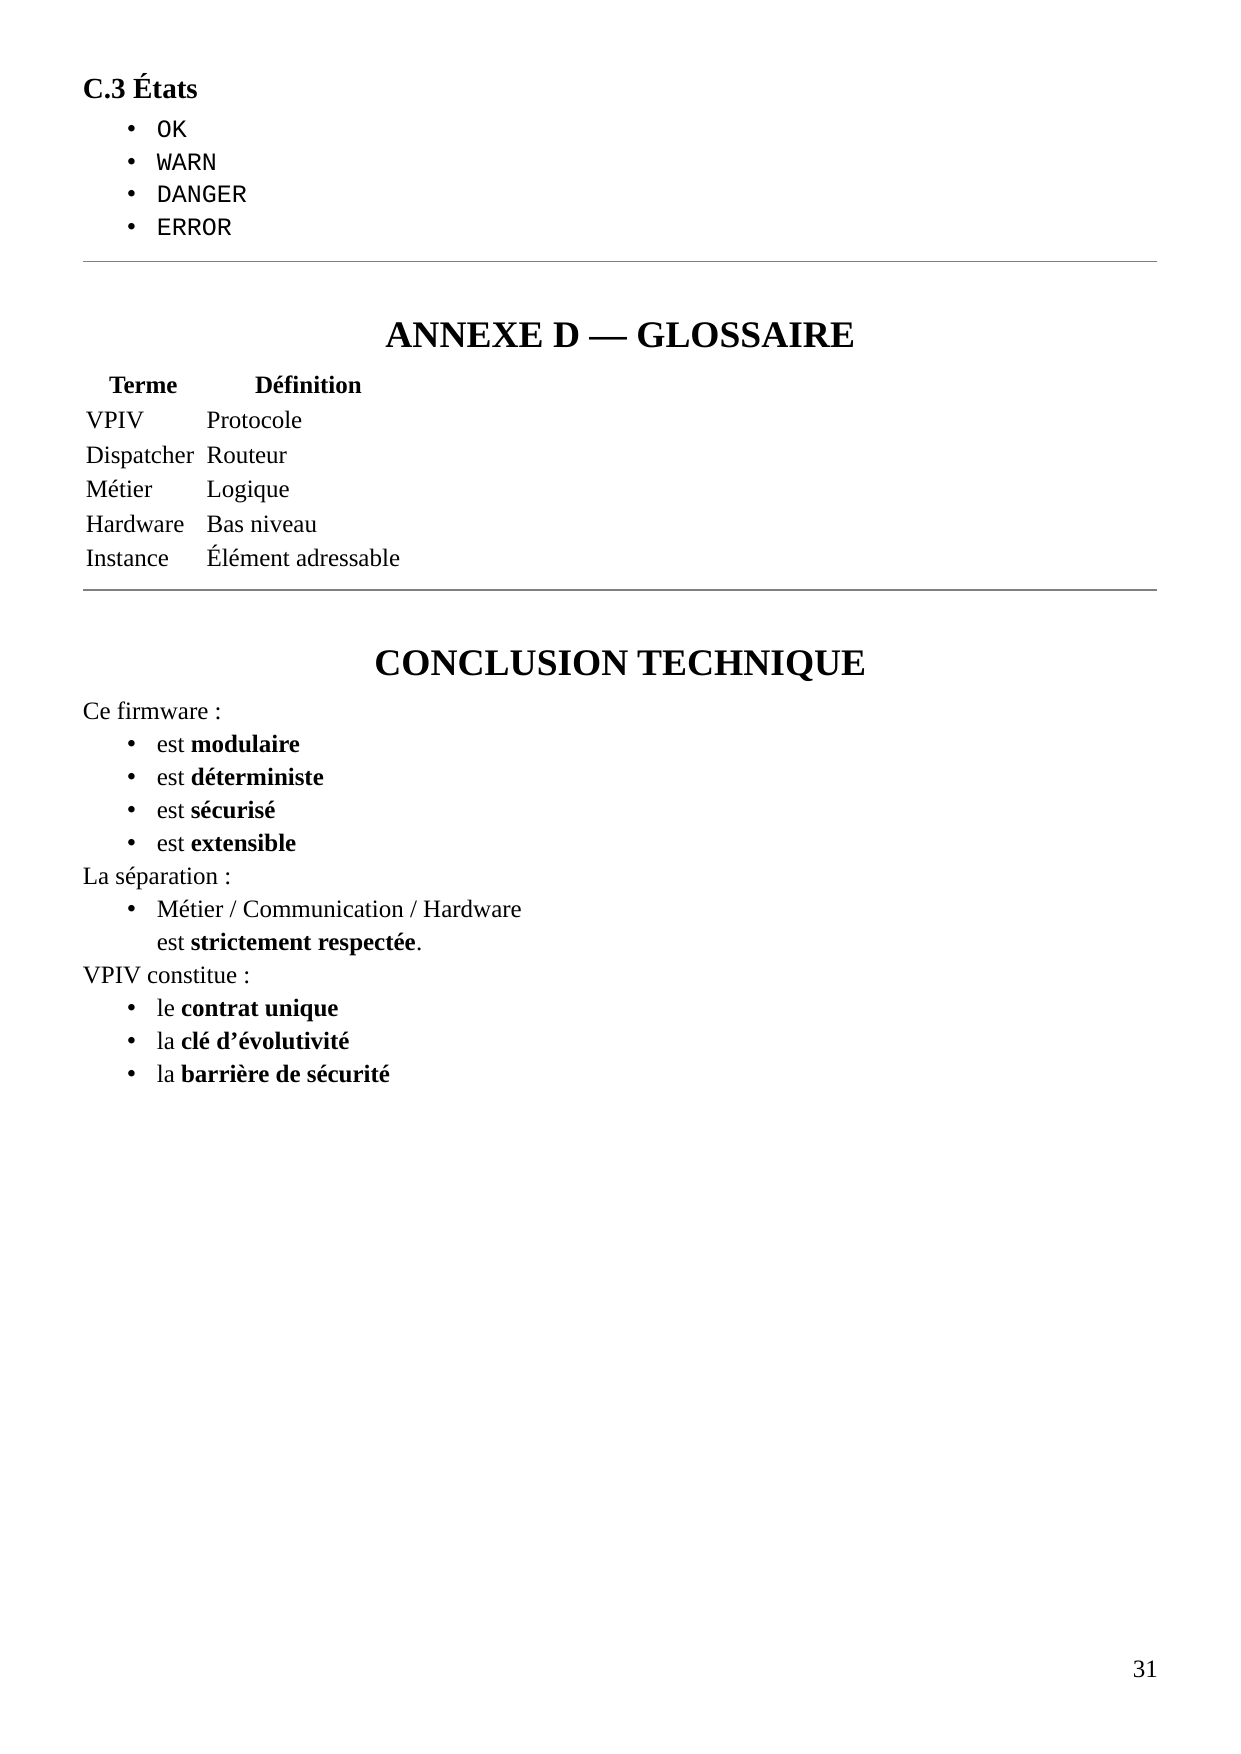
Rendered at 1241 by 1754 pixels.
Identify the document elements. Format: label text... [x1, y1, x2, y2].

subtitle CONCLUSION TECHNIQUE [83, 640, 1157, 683]
list ERROR [127, 214, 1157, 243]
table_cell Logique [204, 471, 413, 506]
text VPIV constitue : [83, 960, 1157, 989]
table_cell Dispatcher [83, 437, 203, 471]
table_cell Élément adressable [204, 541, 413, 575]
subtitle ANNEXE D — GLOSSAIRE [83, 312, 1157, 355]
table_cell Métier [83, 471, 203, 506]
table_header Définition [204, 368, 413, 402]
list est déterministe [127, 762, 1157, 791]
list la clé d’évolutivité [127, 1026, 1157, 1055]
table_header Terme [83, 368, 203, 402]
text Ce firmware : [83, 696, 1157, 724]
list est extensible [127, 828, 1157, 857]
table_cell Instance [83, 541, 203, 575]
table_cell Bas niveau [204, 506, 413, 541]
list est sécurisé [127, 795, 1157, 824]
list DANGER [127, 182, 1157, 210]
text La séparation : [83, 861, 1157, 890]
list WARN [127, 149, 1157, 178]
table_cell Routeur [204, 437, 413, 471]
list est modulaire [127, 729, 1157, 758]
list Métier / Communication / Hardware est strictement respectée. [127, 894, 1157, 956]
list OK [127, 117, 1157, 145]
list le contrat unique [127, 993, 1157, 1022]
table_cell Hardware [83, 506, 203, 541]
table_cell VPIV [83, 402, 203, 437]
table_cell Protocole [204, 402, 413, 437]
subtitle C.3 États [83, 71, 1157, 104]
list la barrière de sécurité [127, 1059, 1157, 1088]
